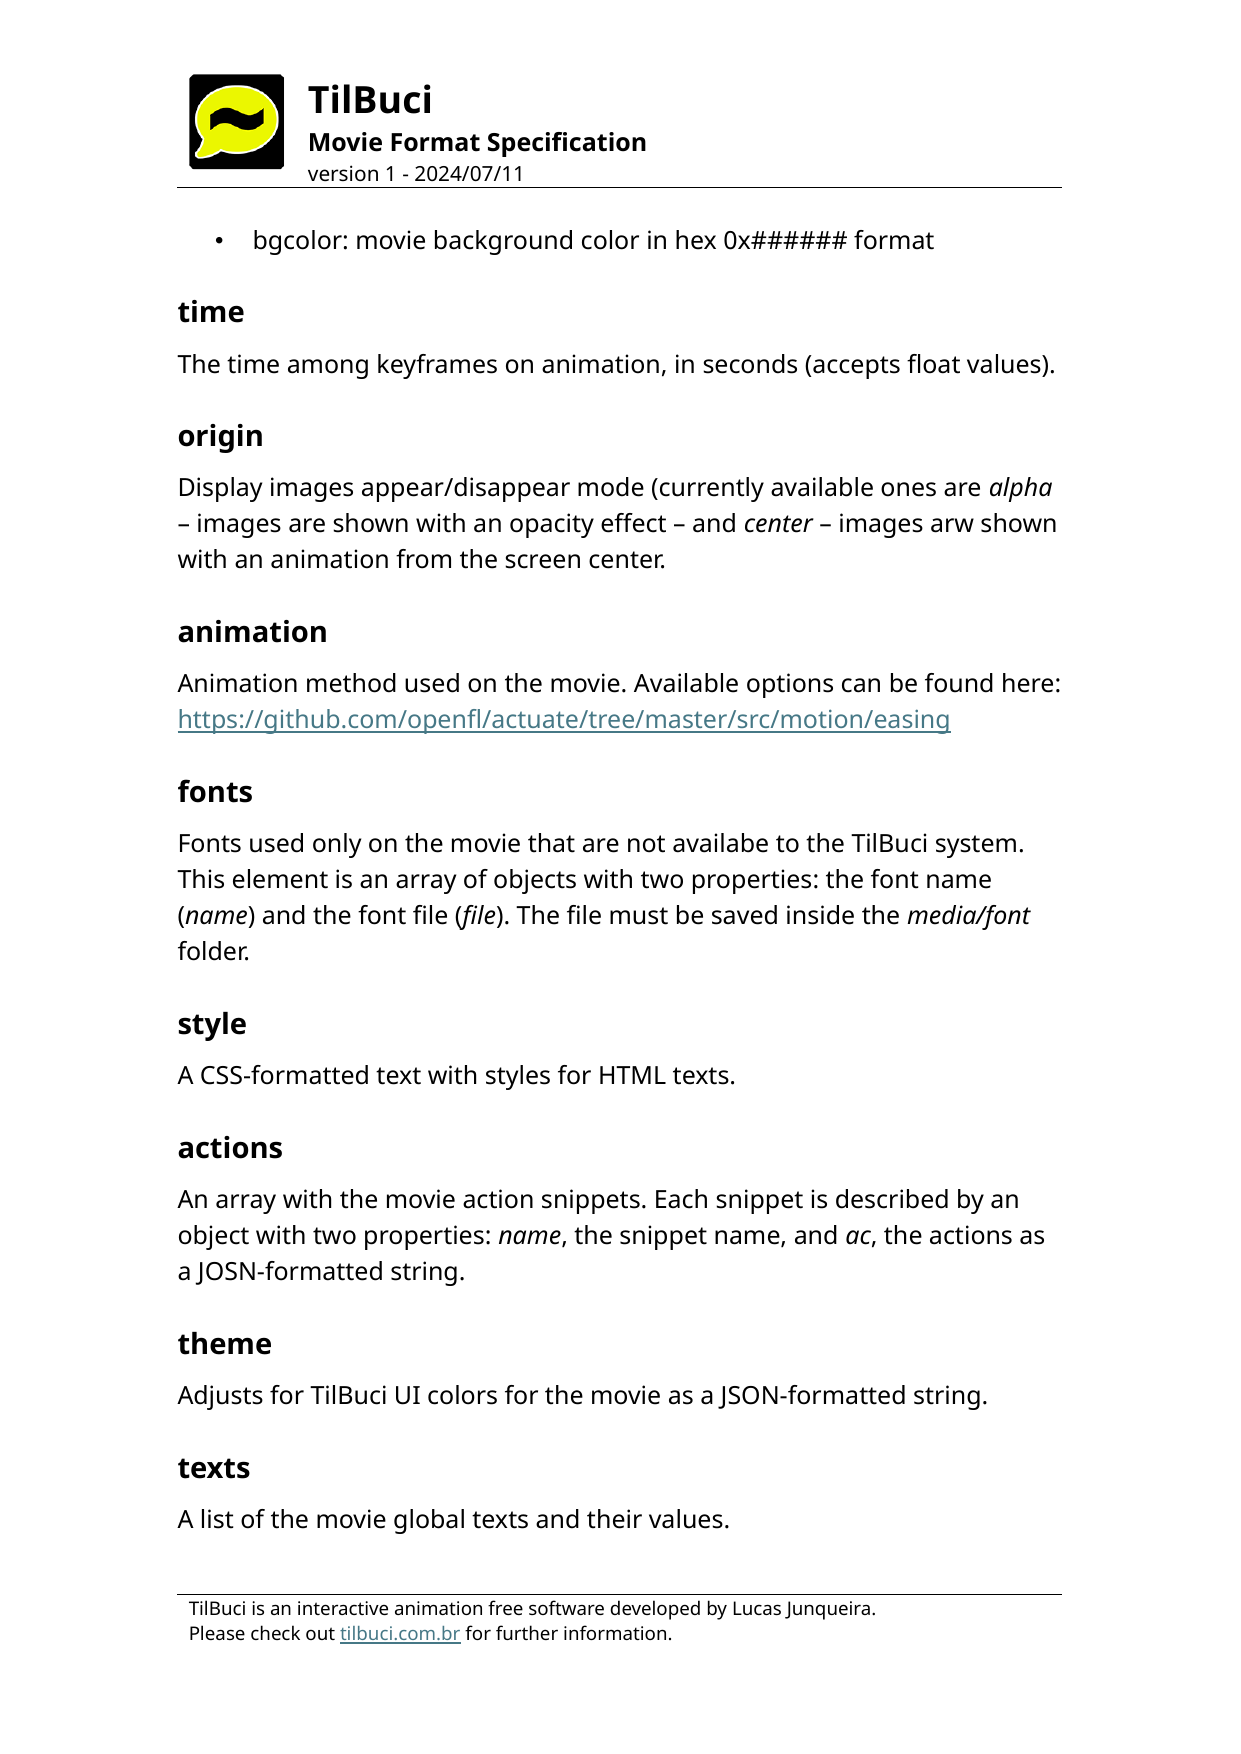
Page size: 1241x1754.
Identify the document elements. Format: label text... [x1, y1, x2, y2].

text A list of the movie global texts and their values. [177, 1502, 1063, 1536]
text A CSS-formatted text with styles for HTML texts. [177, 1058, 1063, 1092]
subtitle style [177, 1003, 1063, 1043]
subtitle fonts [177, 771, 1063, 811]
text The time among keyframes on animation, in seconds (accepts float values). [177, 346, 1063, 380]
text Display images appear/disappear mode (currently available ones are alpha – images are shown with an opacity effect – and center – images arw shown with an animation from the screen center. [177, 470, 1063, 576]
subtitle texts [177, 1447, 1063, 1487]
text Adjusts for TilBuci UI colors for the movie as a JSON-formatted string. [177, 1378, 1063, 1412]
text Animation method used on the movie. Available options can be found here: https://github.com/openfl/actuate/tree/master/src/motion/easing [177, 666, 1063, 736]
list bgcolor: movie background color in hex 0x###### format [215, 222, 1063, 256]
subtitle actions [177, 1127, 1063, 1167]
text An array with the movie action snippets. Each snippet is described by an object with two properties: name, the snippet name, and ac, the actions as a JOSN-formatted string. [177, 1182, 1063, 1288]
subtitle origin [177, 416, 1063, 455]
text Fonts used only on the movie that are not availabe to the TilBuci system. This element is an array of objects with two properties: the font name (name) and the font file (file). The file must be saved inside the media/font folder. [177, 826, 1063, 968]
subtitle animation [177, 612, 1063, 651]
subtitle theme [177, 1323, 1063, 1363]
subtitle time [177, 292, 1063, 331]
